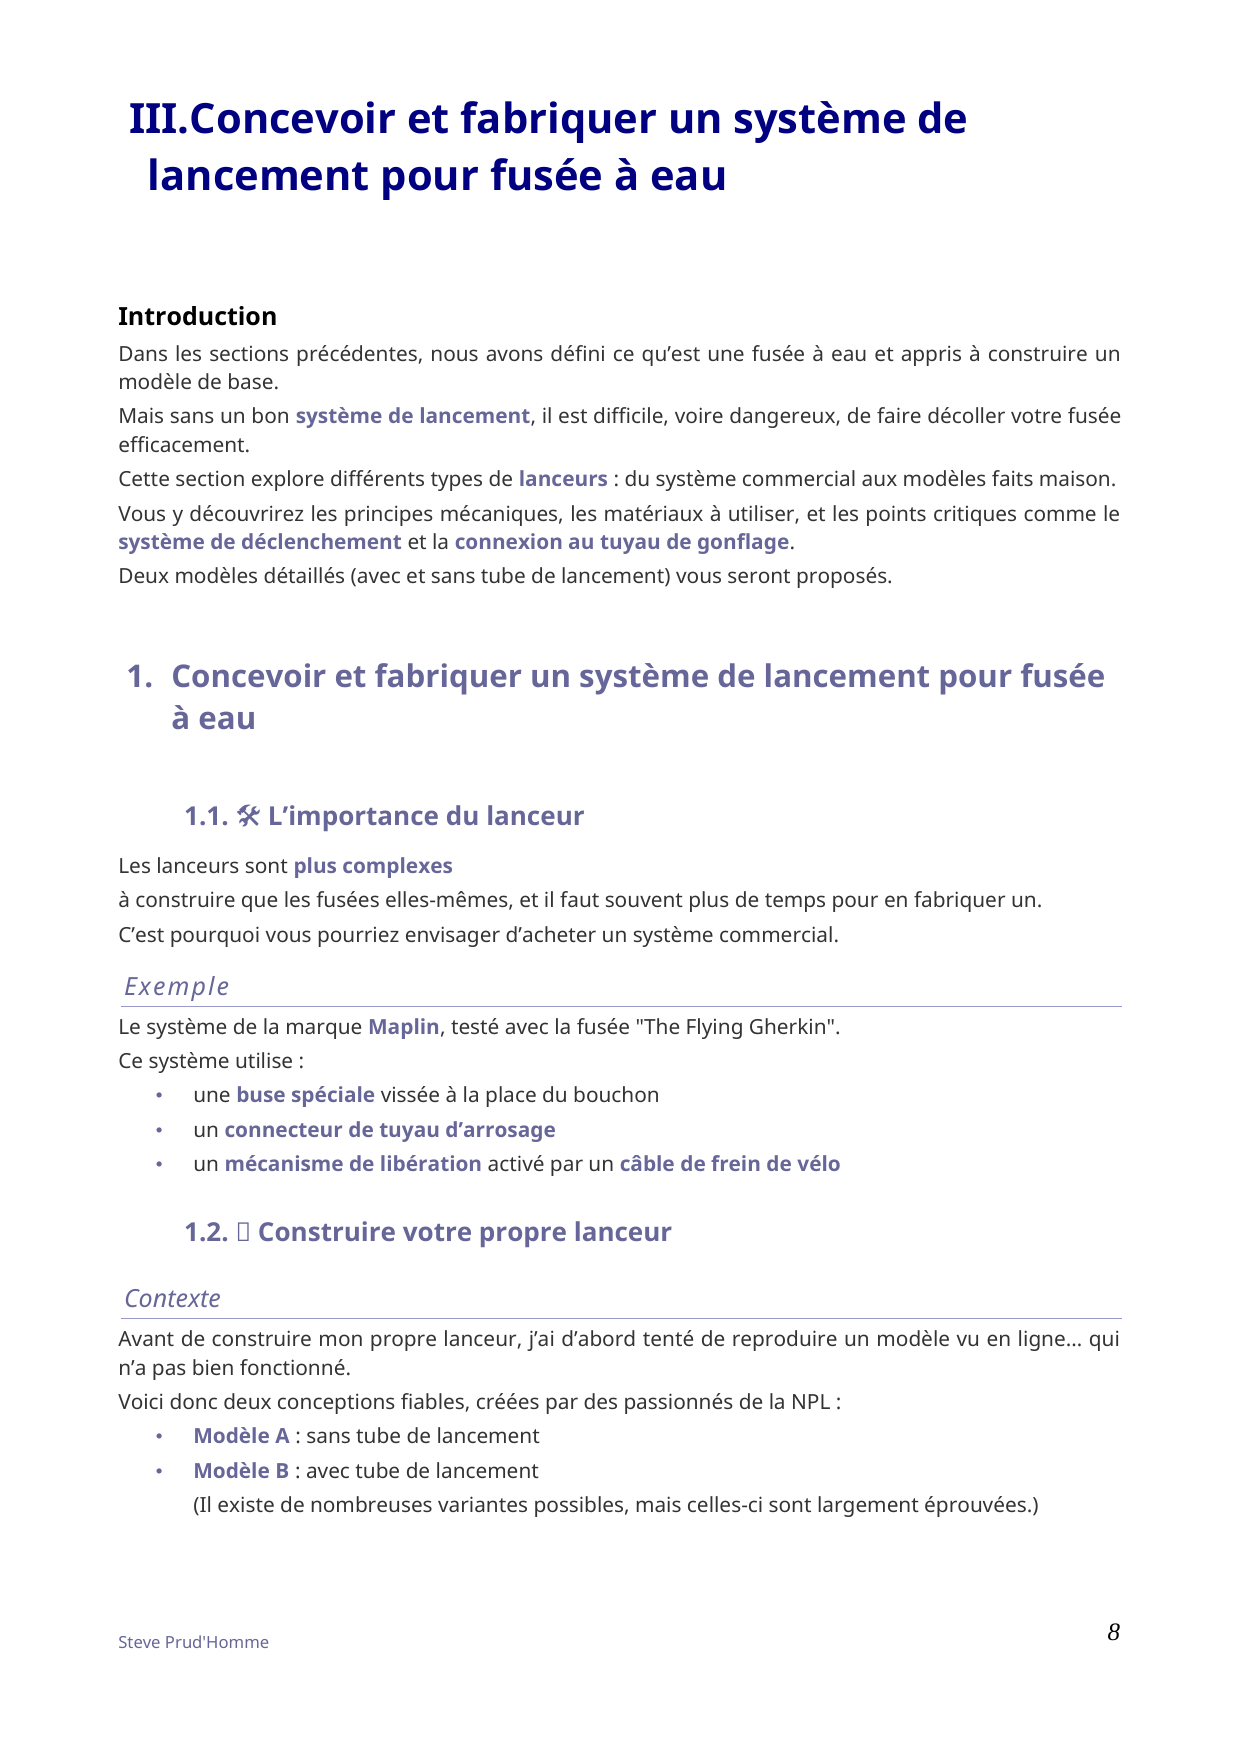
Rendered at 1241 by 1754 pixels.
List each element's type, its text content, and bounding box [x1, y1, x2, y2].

title Contexte [121, 1278, 1122, 1318]
text Ce système utilise : [118, 1046, 1122, 1075]
title 🧰 Construire votre propre lanceur [177, 1213, 1122, 1249]
title Concevoir et fabriquer un système de lancement pour fusée à eau [118, 653, 1122, 739]
list Modèle A : sans tube de lancement [156, 1421, 1122, 1450]
list Modèle B : avec tube de lancement [156, 1456, 1122, 1484]
text Avant de construire mon propre lanceur, j’ai d’abord tenté de reproduire un modèle vu en ligne… qui n’a pas bien fonctionné. [118, 1324, 1122, 1381]
list (Il existe de nombreuses variantes possibles, mais celles-ci sont largement éprouvées.) [156, 1490, 1122, 1518]
text Le système de la marque Maplin, testé avec la fusée "The Flying Gherkin". [118, 1012, 1122, 1040]
list une buse spéciale vissée à la place du bouchon [156, 1081, 1122, 1109]
text à construire que les fusées elles-mêmes, et il faut souvent plus de temps pour en fabriquer un. [118, 885, 1122, 914]
text Les lanceurs sont plus complexes [118, 851, 1122, 879]
title 🛠️ L’importance du lanceur [177, 798, 1122, 833]
text C’est pourquoi vous pourriez envisager d’acheter un système commercial. [118, 920, 1122, 948]
title Exemple [121, 966, 1122, 1006]
list un connecteur de tuyau d’arrosage [156, 1115, 1122, 1143]
text Voici donc deux conceptions fiables, créées par des passionnés de la NPL : [118, 1387, 1122, 1415]
title Concevoir et fabriquer un système de lancement pour fusée à eau [118, 88, 1122, 202]
table_header Introduction Dans les sections précédentes, nous avons défini ce qu’est une fusée à eau et appris à construire un modèle de base. Mais sans un bon système de lancement, il est difficile, voire dangereux, de faire décoller votre fusée efficacement. Cette section explore différents types de lanceurs : du système commercial aux modèles faits maison. Vous y découvrirez les principes mécaniques, les matériaux à utiliser, et les points critiques comme le système de déclenchement et la connexion au tuyau de gonflage. Deux modèles détaillés (avec et sans tube de lancement) vous seront proposés. [118, 299, 1122, 590]
list un mécanisme de libération activé par un câble de frein de vélo [156, 1149, 1122, 1178]
